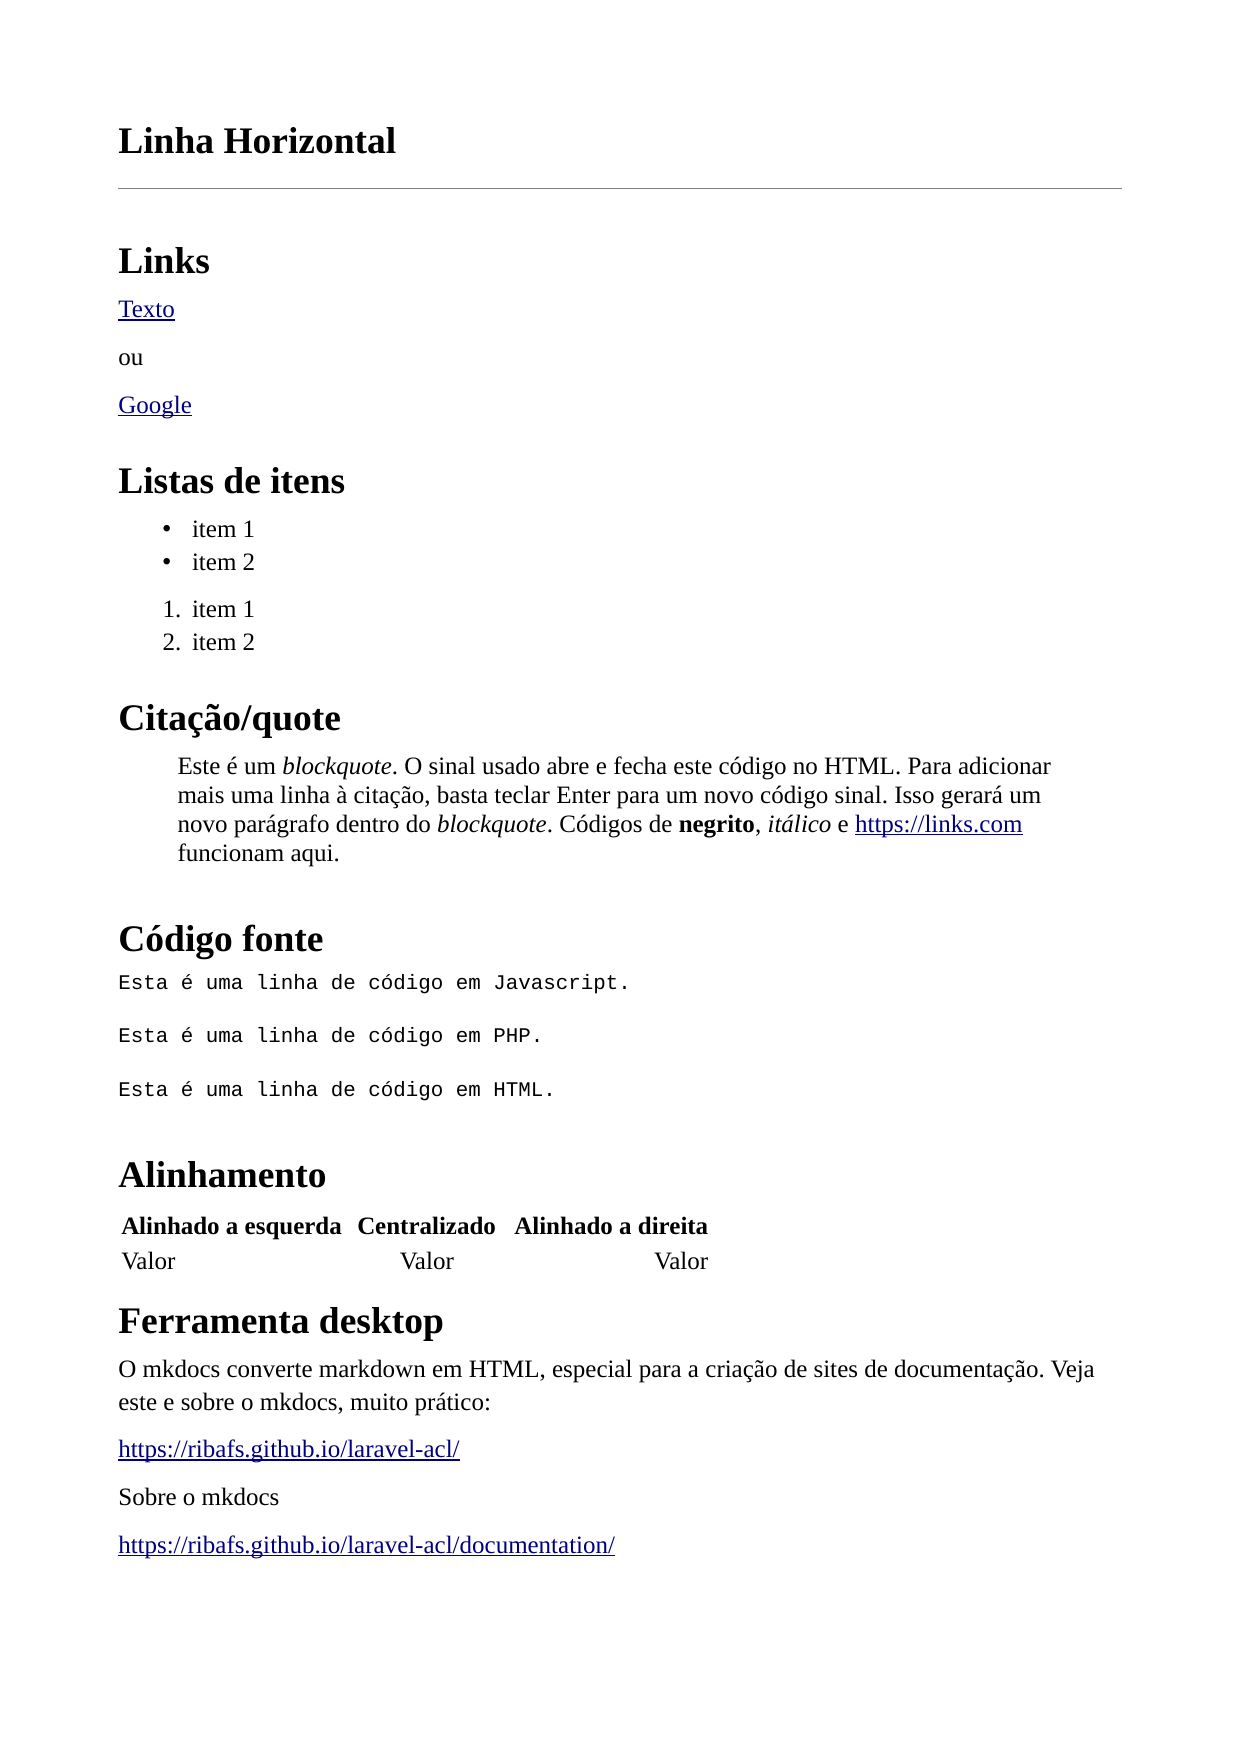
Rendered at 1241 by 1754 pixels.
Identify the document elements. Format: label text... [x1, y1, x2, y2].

text Sobre o mkdocs [118, 1482, 1122, 1511]
text https://ribafs.github.io/laravel-acl/ [118, 1434, 1122, 1463]
list item 2 [162, 627, 1122, 656]
table_header Alinhado a direita [501, 1208, 711, 1243]
text Esta é uma linha de código em HTML. [118, 1079, 1122, 1102]
subtitle Linha Horizontal [118, 118, 1122, 161]
subtitle Links [118, 239, 1122, 282]
subtitle Alinhamento [118, 1153, 1122, 1196]
text ou [118, 342, 1122, 371]
table_header Centralizado [352, 1208, 501, 1243]
list item 1 [162, 594, 1122, 623]
list item 2 [162, 547, 1122, 576]
text https://ribafs.github.io/laravel-acl/documentation/ [118, 1530, 1122, 1558]
list item 1 [162, 514, 1122, 542]
table_header Alinhado a esquerda [118, 1208, 352, 1243]
text Esta é uma linha de código em Javascript. [118, 972, 1122, 996]
table_cell Valor [501, 1243, 711, 1277]
text Google [118, 390, 1122, 418]
subtitle Ferramenta desktop [118, 1298, 1122, 1341]
text Esta é uma linha de código em PHP. [118, 1026, 1122, 1049]
text Este é um blockquote. O sinal usado abre e fecha este código no HTML. Para adicionar mais uma linha à citação, basta teclar Enter para um novo código sinal. Isso gerará um novo parágrafo dentro do blockquote. Códigos de negrito, itálico e https://links.com funcionam aqui. [177, 751, 1063, 866]
text O mkdocs converte markdown em HTML, especial para a criação de sites de documentação. Veja este e sobre o mkdocs, muito prático: [118, 1354, 1122, 1416]
text Texto [118, 294, 1122, 323]
subtitle Código fonte [118, 917, 1122, 960]
subtitle Listas de itens [118, 458, 1122, 501]
table_cell Valor [352, 1243, 501, 1277]
table_cell Valor [118, 1243, 352, 1277]
subtitle Citação/quote [118, 696, 1122, 739]
